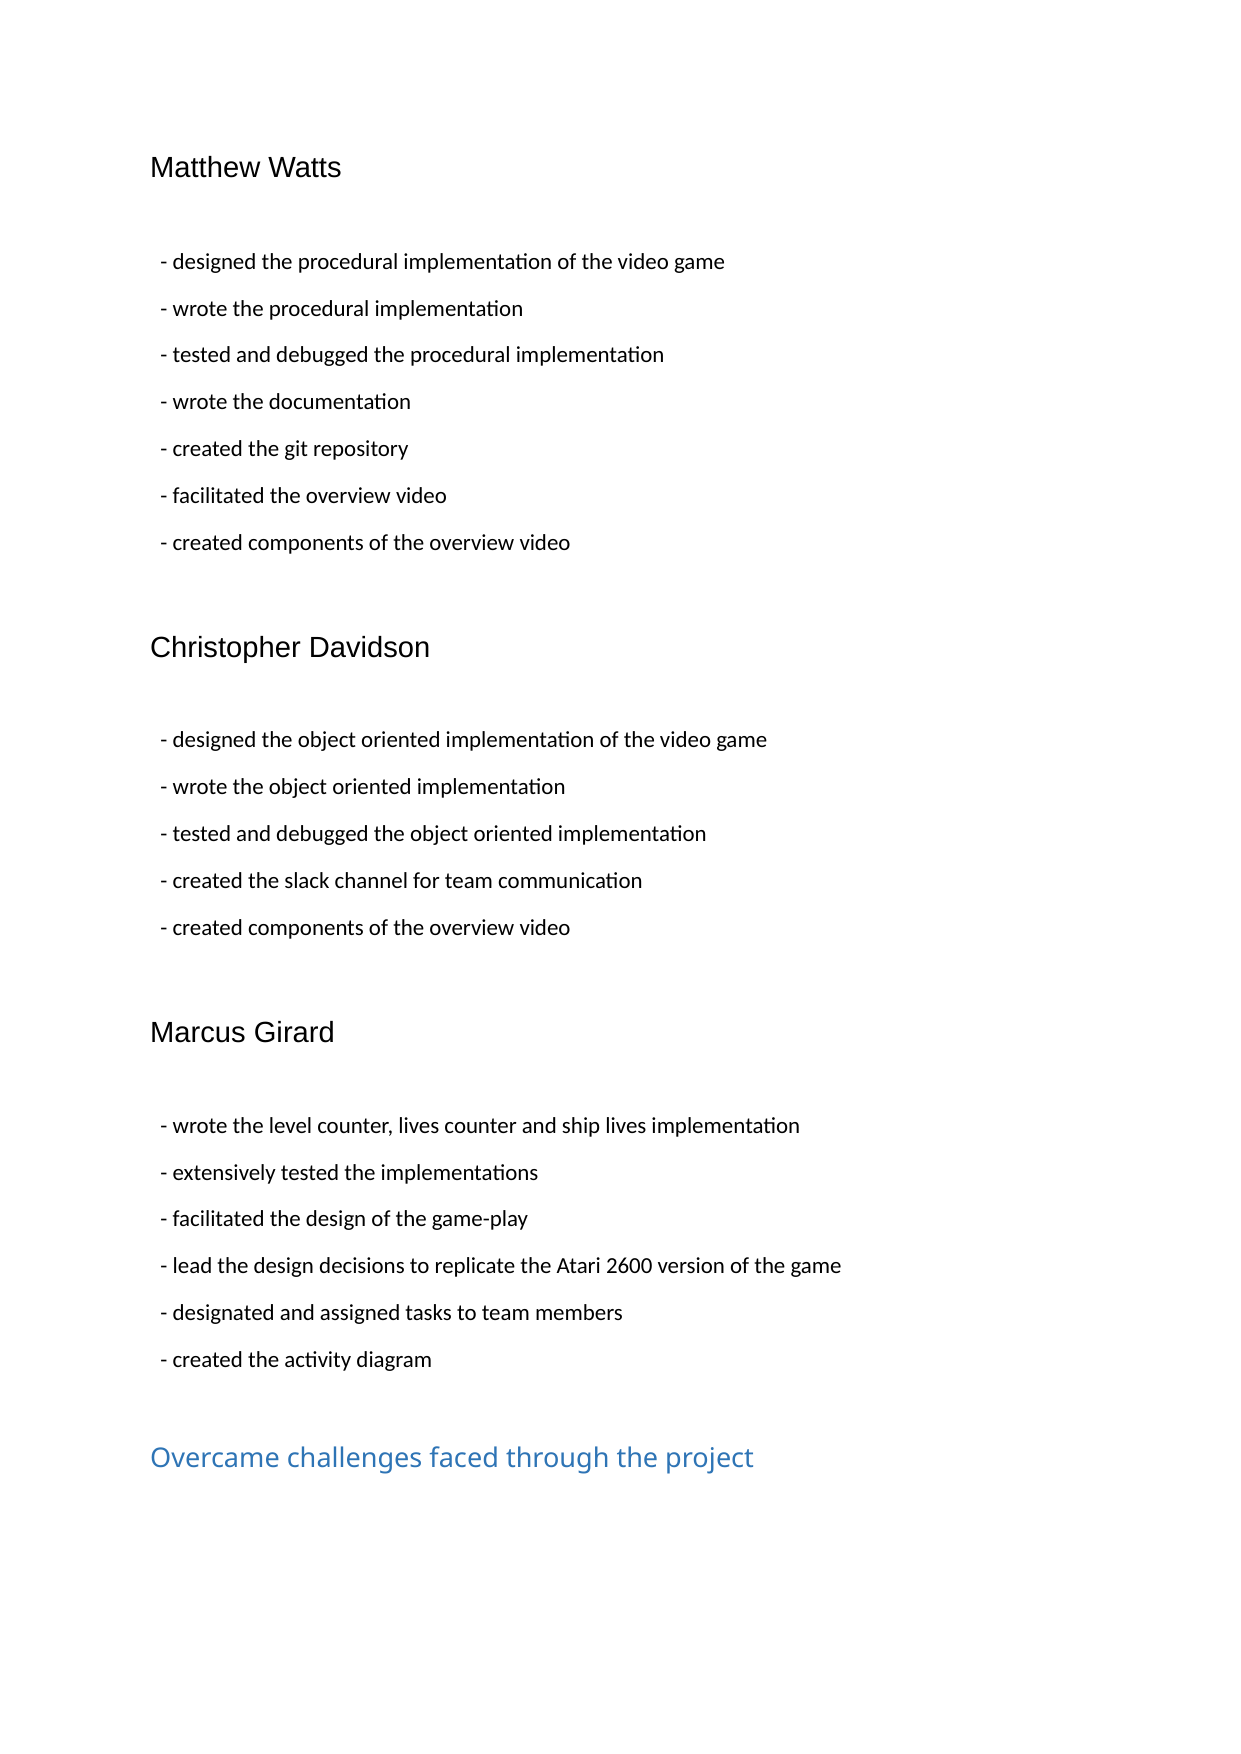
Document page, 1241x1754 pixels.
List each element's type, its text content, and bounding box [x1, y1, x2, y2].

text - tested and debugged the procedural implementation [150, 341, 1090, 368]
subtitle Matthew Watts [150, 150, 1090, 183]
text - wrote the object oriented implementation [150, 772, 1090, 801]
text - created components of the overview video [150, 913, 1090, 941]
text - created the activity diagram [150, 1345, 1090, 1373]
text - created the git repository [150, 434, 1090, 462]
text - wrote the documentation [150, 387, 1090, 415]
text - wrote the procedural implementation [150, 294, 1090, 322]
text - tested and debugged the object oriented implementation [150, 819, 1090, 847]
text - facilitated the design of the game-play [150, 1204, 1090, 1232]
subtitle Overcame challenges faced through the project [150, 1439, 1090, 1476]
text - designated and assigned tasks to team members [150, 1298, 1090, 1326]
text - lead the design decisions to replicate the Atari 2600 version of the game [150, 1251, 1090, 1279]
text - extensively tested the implementations [150, 1158, 1090, 1186]
subtitle Christopher Davidson [150, 630, 1090, 664]
subtitle Marcus Girard [150, 1015, 1090, 1049]
text - designed the object oriented implementation of the video game [150, 726, 1090, 754]
text - created components of the overview video [150, 528, 1090, 556]
text - wrote the level counter, lives counter and ship lives implementation [150, 1111, 1090, 1139]
text - designed the procedural implementation of the video game [150, 247, 1090, 275]
text - created the slack channel for team communication [150, 866, 1090, 894]
text - facilitated the overview video [150, 481, 1090, 509]
